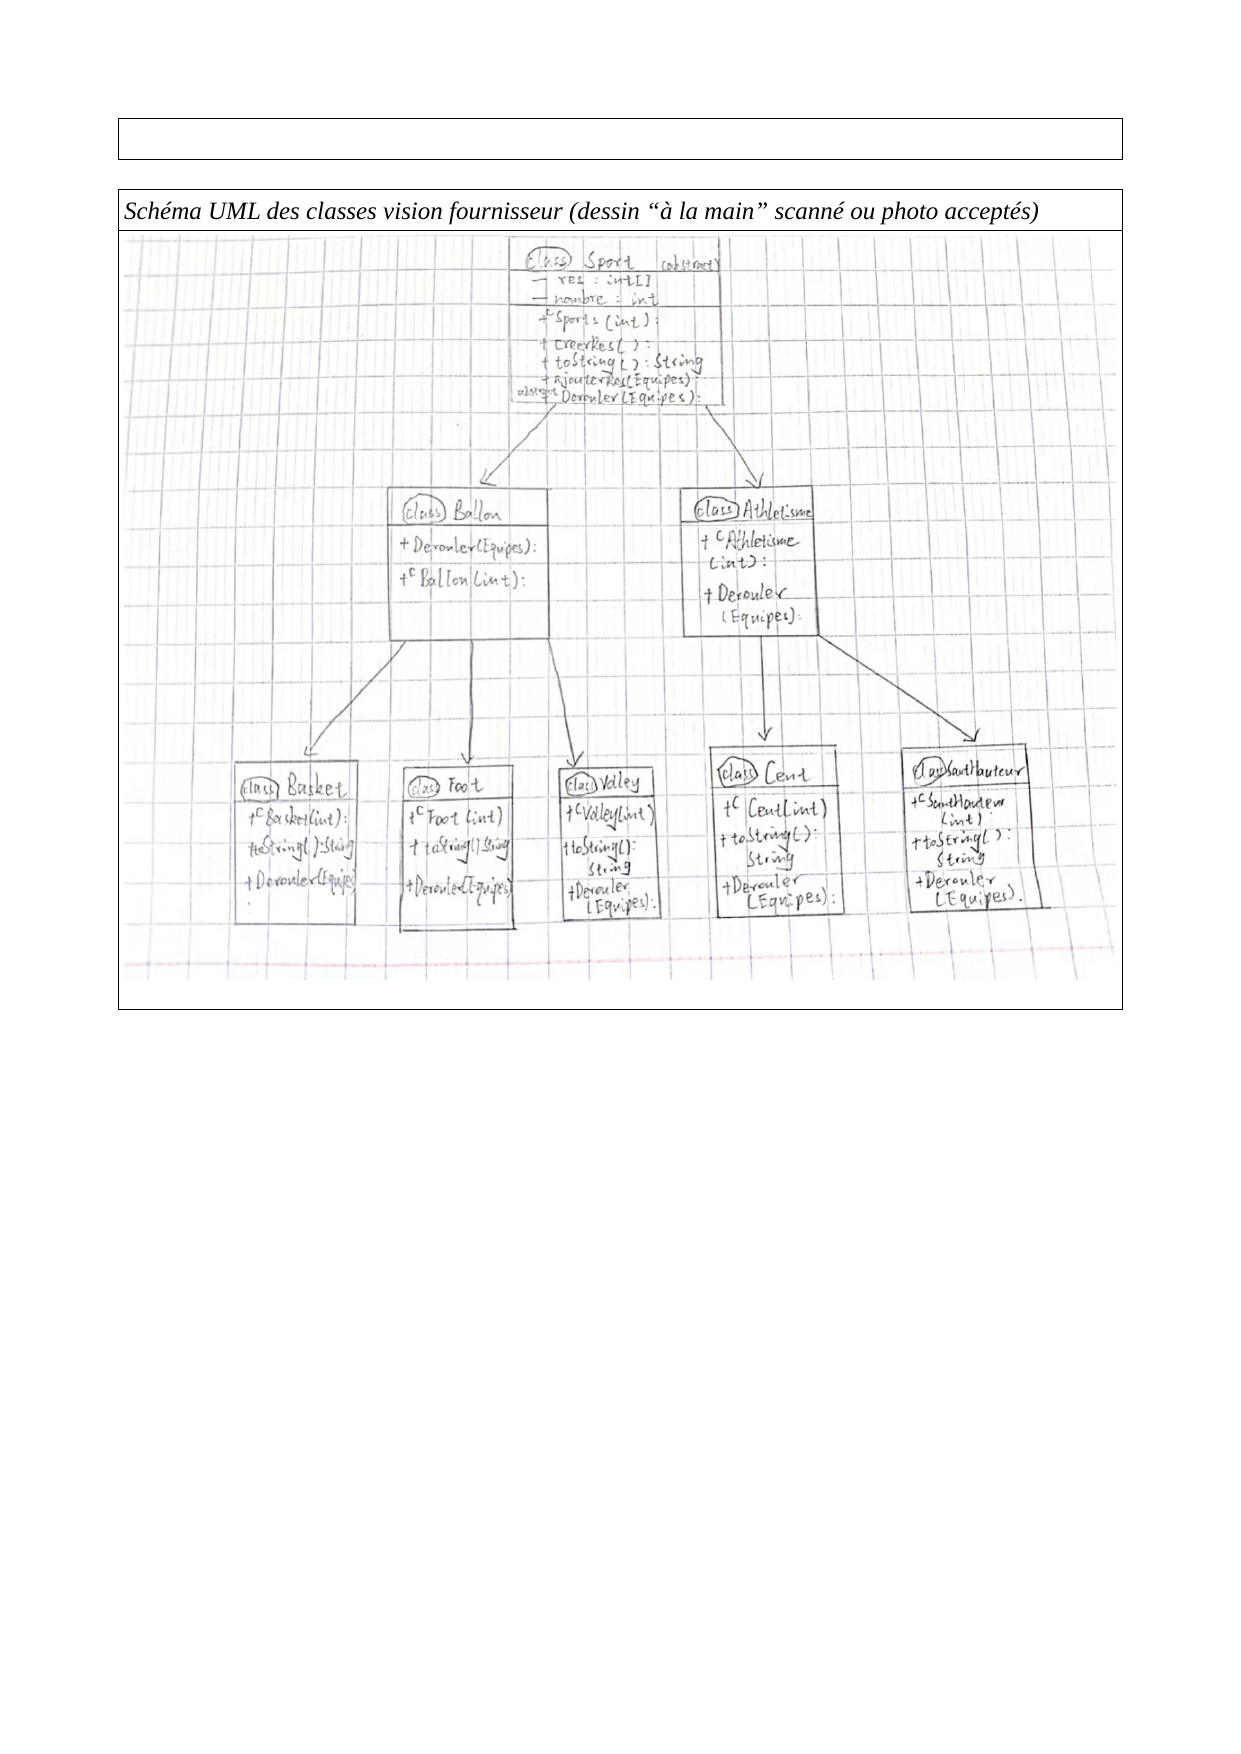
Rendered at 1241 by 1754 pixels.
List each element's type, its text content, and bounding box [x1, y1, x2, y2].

table_header Schéma UML des classes vision fournisseur (dessin “à la main” scanné ou photo acceptés) [119, 190, 1122, 230]
picture [123, 235, 1117, 980]
table_cell [119, 231, 1122, 1008]
table_cell [119, 119, 1122, 159]
